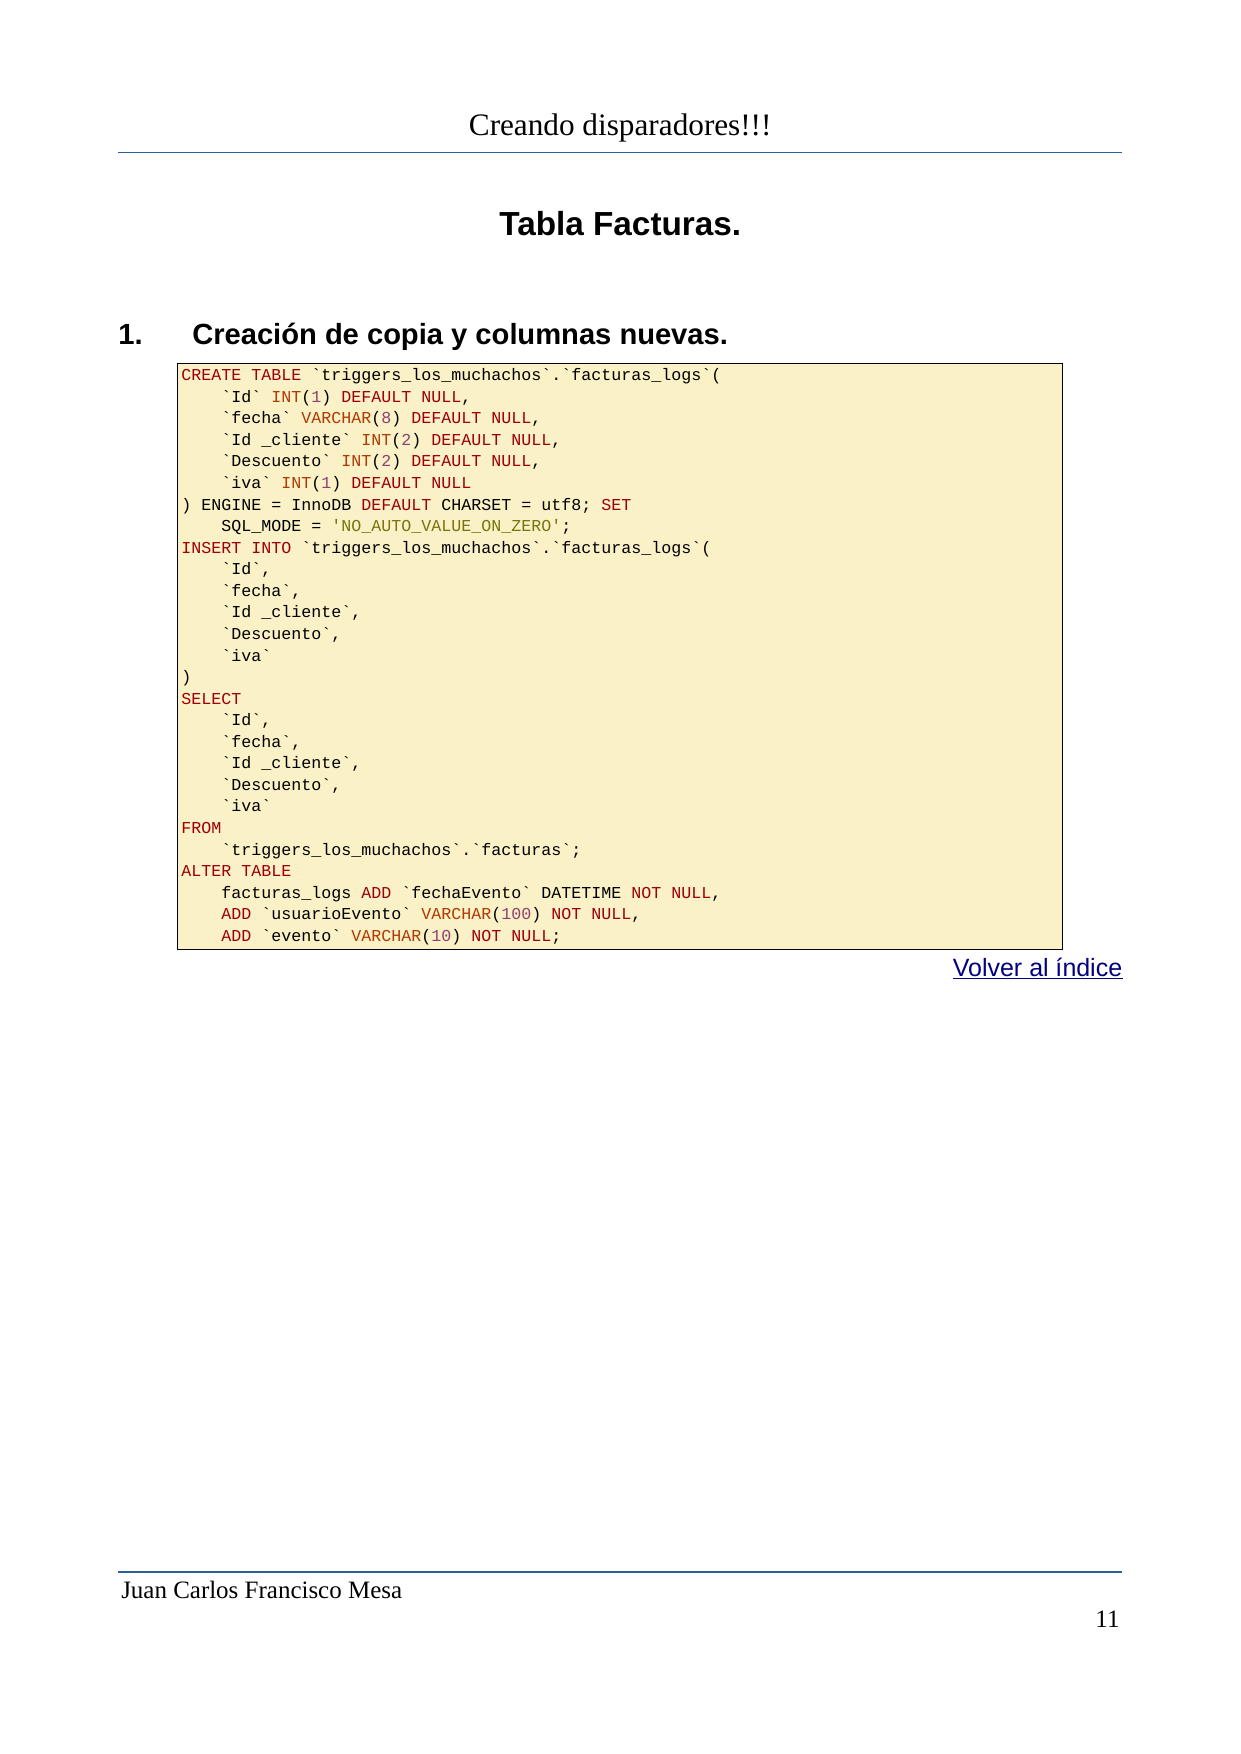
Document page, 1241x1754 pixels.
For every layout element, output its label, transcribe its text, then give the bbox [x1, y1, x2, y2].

text `fecha`, [178, 578, 1062, 600]
text ) [178, 665, 1062, 686]
text `Id`, [178, 557, 1062, 578]
text SELECT [178, 686, 1062, 708]
text facturas_logs ADD `fechaEvento` DATETIME NOT NULL, [178, 880, 1062, 902]
text `iva` INT(1) DEFAULT NULL [178, 471, 1062, 492]
text ADD `evento` VARCHAR(10) NOT NULL; [178, 923, 1062, 949]
text SQL_MODE = 'NO_AUTO_VALUE_ON_ZERO'; [178, 514, 1062, 535]
text ) ENGINE = InnoDB DEFAULT CHARSET = utf8; SET [178, 492, 1062, 514]
text FROM [178, 816, 1062, 837]
subtitle Tabla Facturas. [118, 204, 1122, 242]
text `Id`, [178, 708, 1062, 729]
text ADD `usuarioEvento` VARCHAR(100) NOT NULL, [178, 902, 1062, 923]
text `Descuento` INT(2) DEFAULT NULL, [178, 449, 1062, 471]
text CREATE TABLE `triggers_los_muchachos`.`facturas_logs`( [178, 364, 1062, 384]
text `Id _cliente` INT(2) DEFAULT NULL, [178, 427, 1062, 449]
text `Descuento`, [178, 772, 1062, 794]
text `iva` [178, 794, 1062, 816]
text Volver al índice [118, 953, 1122, 982]
text `Id` INT(1) DEFAULT NULL, [178, 384, 1062, 406]
text INSERT INTO `triggers_los_muchachos`.`facturas_logs`( [178, 535, 1062, 557]
text `triggers_los_muchachos`.`facturas`; [178, 837, 1062, 859]
text `Id _cliente`, [178, 751, 1062, 772]
text `iva` [178, 643, 1062, 665]
text `fecha`, [178, 729, 1062, 751]
text `Id _cliente`, [178, 600, 1062, 622]
subtitle 1. Creación de copia y columnas nuevas. [118, 317, 1122, 350]
text `fecha` VARCHAR(8) DEFAULT NULL, [178, 406, 1062, 427]
text ALTER TABLE [178, 859, 1062, 880]
text `Descuento`, [178, 622, 1062, 643]
